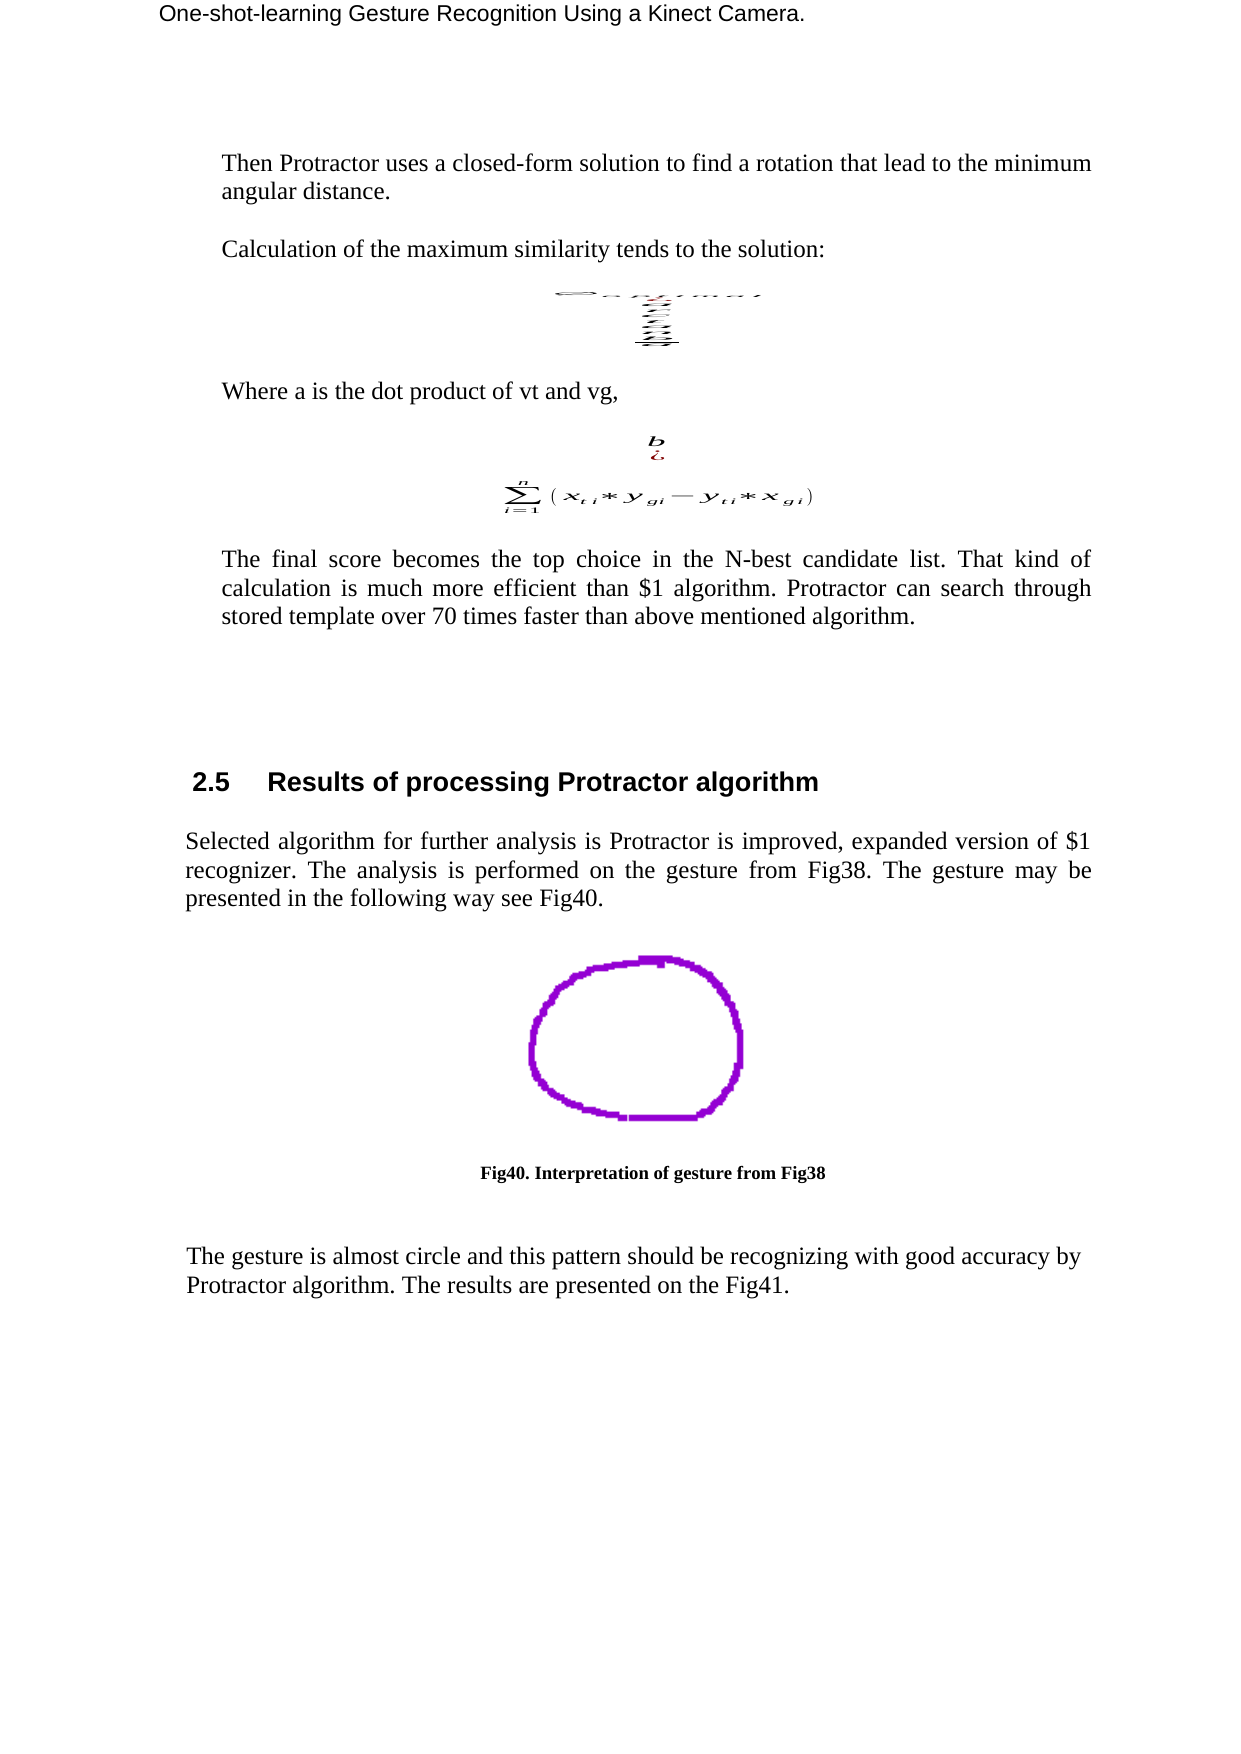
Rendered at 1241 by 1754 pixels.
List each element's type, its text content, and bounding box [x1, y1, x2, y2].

text Fig40. Interpretation of gesture from Fig38 [480, 1162, 1093, 1183]
text Calculation of the maximum similarity tends to the solution: [221, 234, 1093, 263]
text Then Protractor uses a closed-form solution to find a rotation that lead to the minimum angular distance. [221, 148, 1093, 205]
text The final score becomes the top choice in the N-best candidate list. That kind of calculation is much more efficient than $1 algorithm. Protractor can search through stored template over 70 times faster than above mentioned algorithm. [221, 544, 1093, 630]
text Where a is the dot product of vt and vg, [221, 376, 1093, 405]
text Selected algorithm for further analysis is Protractor is improved, expanded version of $1 recognizer. The analysis is performed on the gesture from Fig38. The gesture may be presented in the following way see Fig40. [185, 826, 1093, 912]
text The gesture is almost circle and this pattern should be recognizing with good accuracy by Protractor algorithm. The results are presented on the Fig41. [186, 1241, 1093, 1298]
list Results of processing Protractor algorithm [192, 766, 1093, 797]
